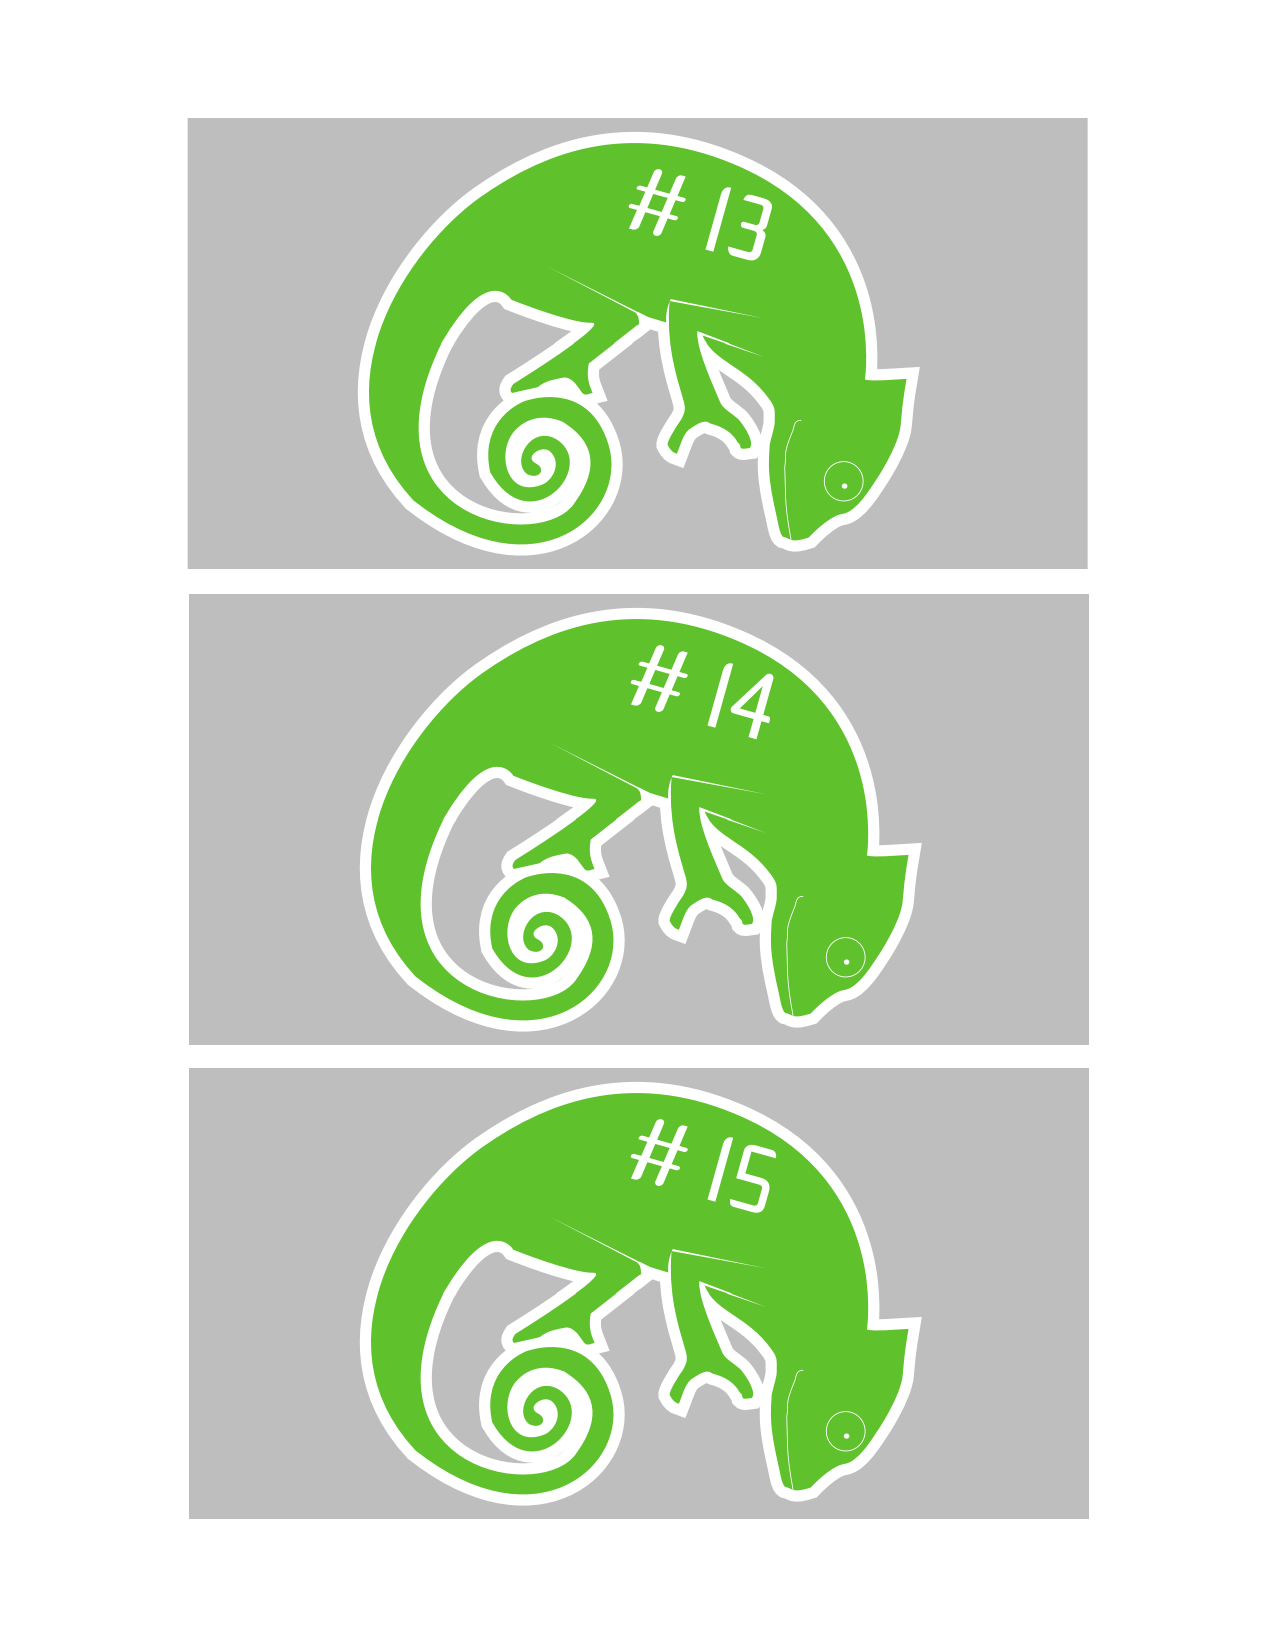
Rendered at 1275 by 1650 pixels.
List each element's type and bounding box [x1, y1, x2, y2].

picture [189, 1068, 1089, 1519]
picture [187, 118, 1088, 569]
picture [189, 594, 1089, 1045]
